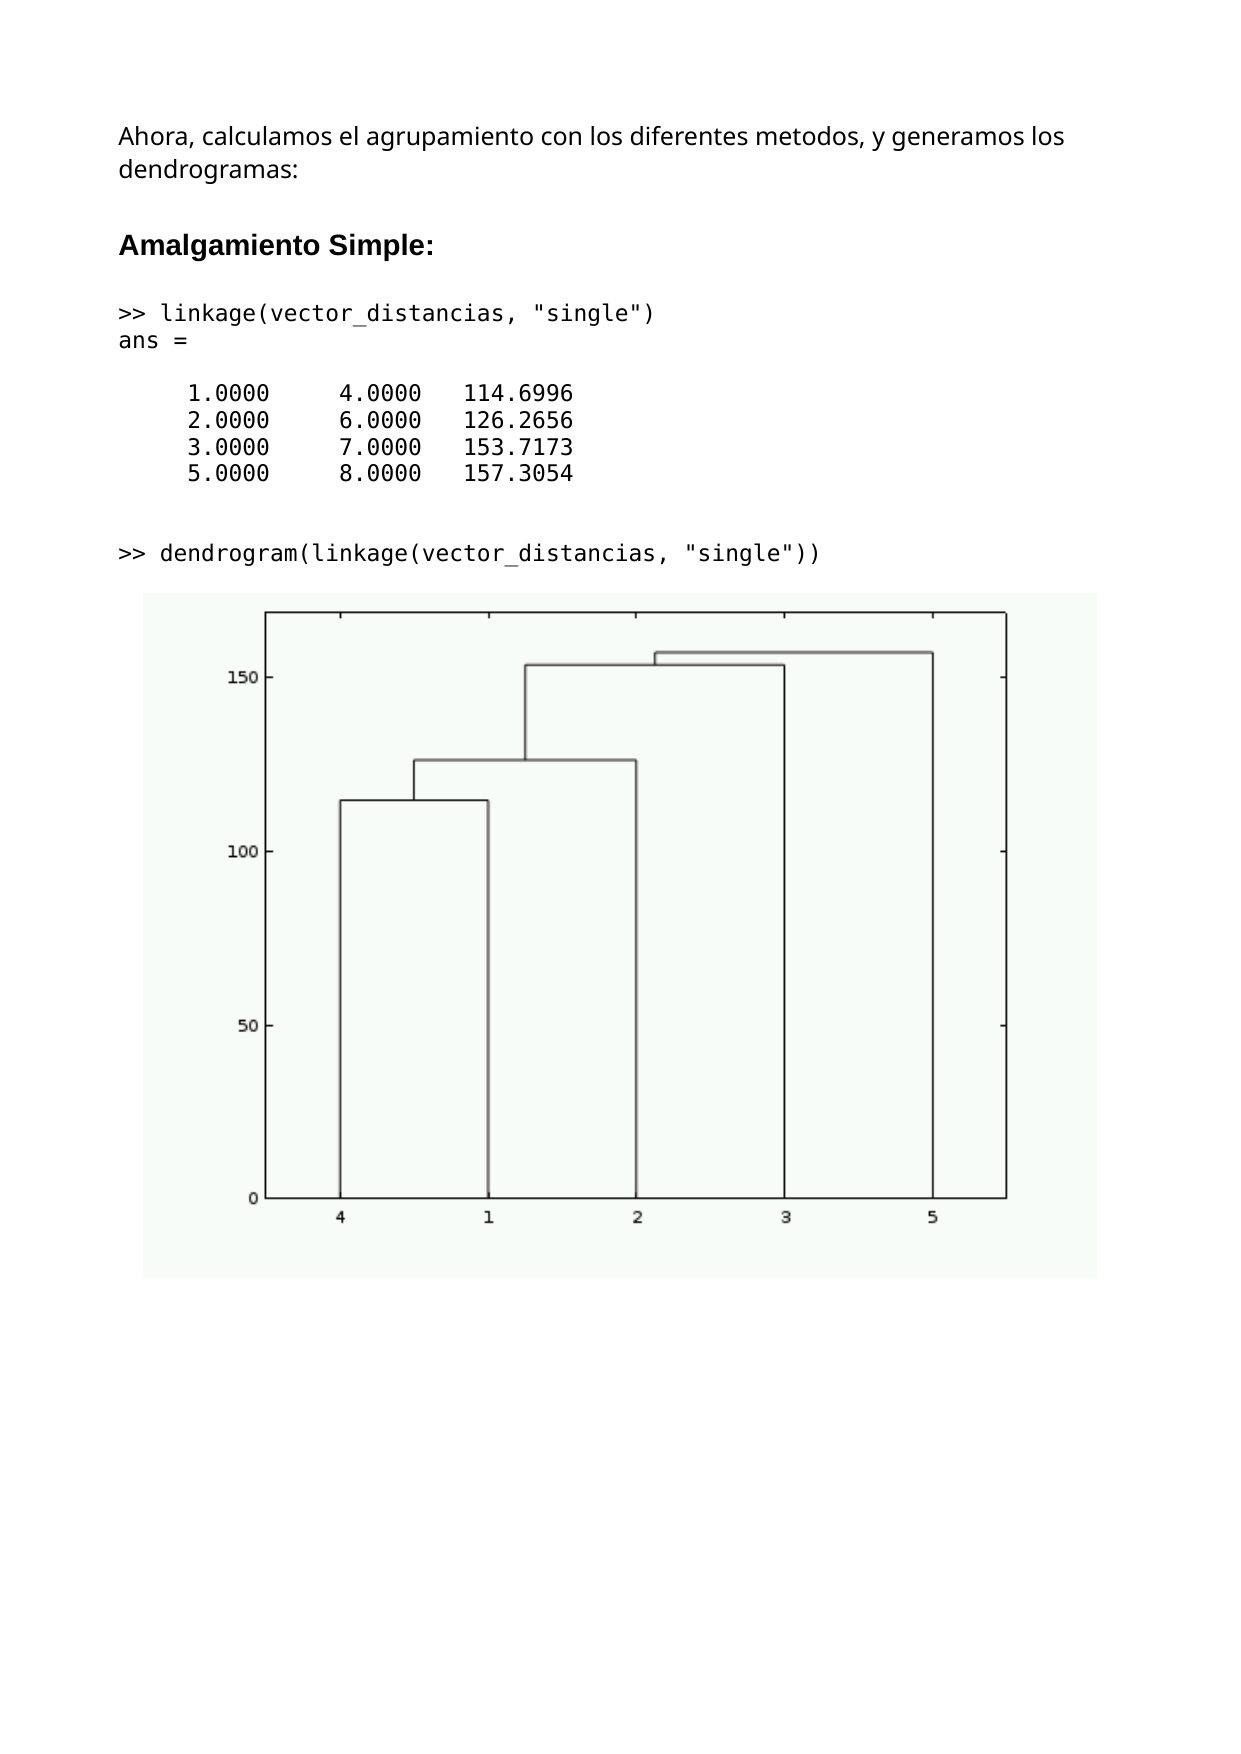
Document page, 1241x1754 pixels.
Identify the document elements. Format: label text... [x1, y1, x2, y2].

text ans = [118, 327, 1122, 354]
subtitle Amalgamiento Simple: [118, 227, 1122, 261]
text >> linkage(vector_distancias, "single") [118, 300, 1122, 327]
text 5.0000 8.0000 157.3054 [118, 460, 1122, 487]
text 2.0000 6.0000 126.2656 [118, 407, 1122, 434]
text Ahora, calculamos el agrupamiento con los diferentes metodos, y generamos los dendrogramas: [118, 118, 1122, 186]
text 1.0000 4.0000 114.6996 [118, 380, 1122, 407]
picture [142, 593, 1098, 1278]
text >> dendrogram(linkage(vector_distancias, "single")) [118, 540, 1122, 567]
text 3.0000 7.0000 153.7173 [118, 434, 1122, 460]
